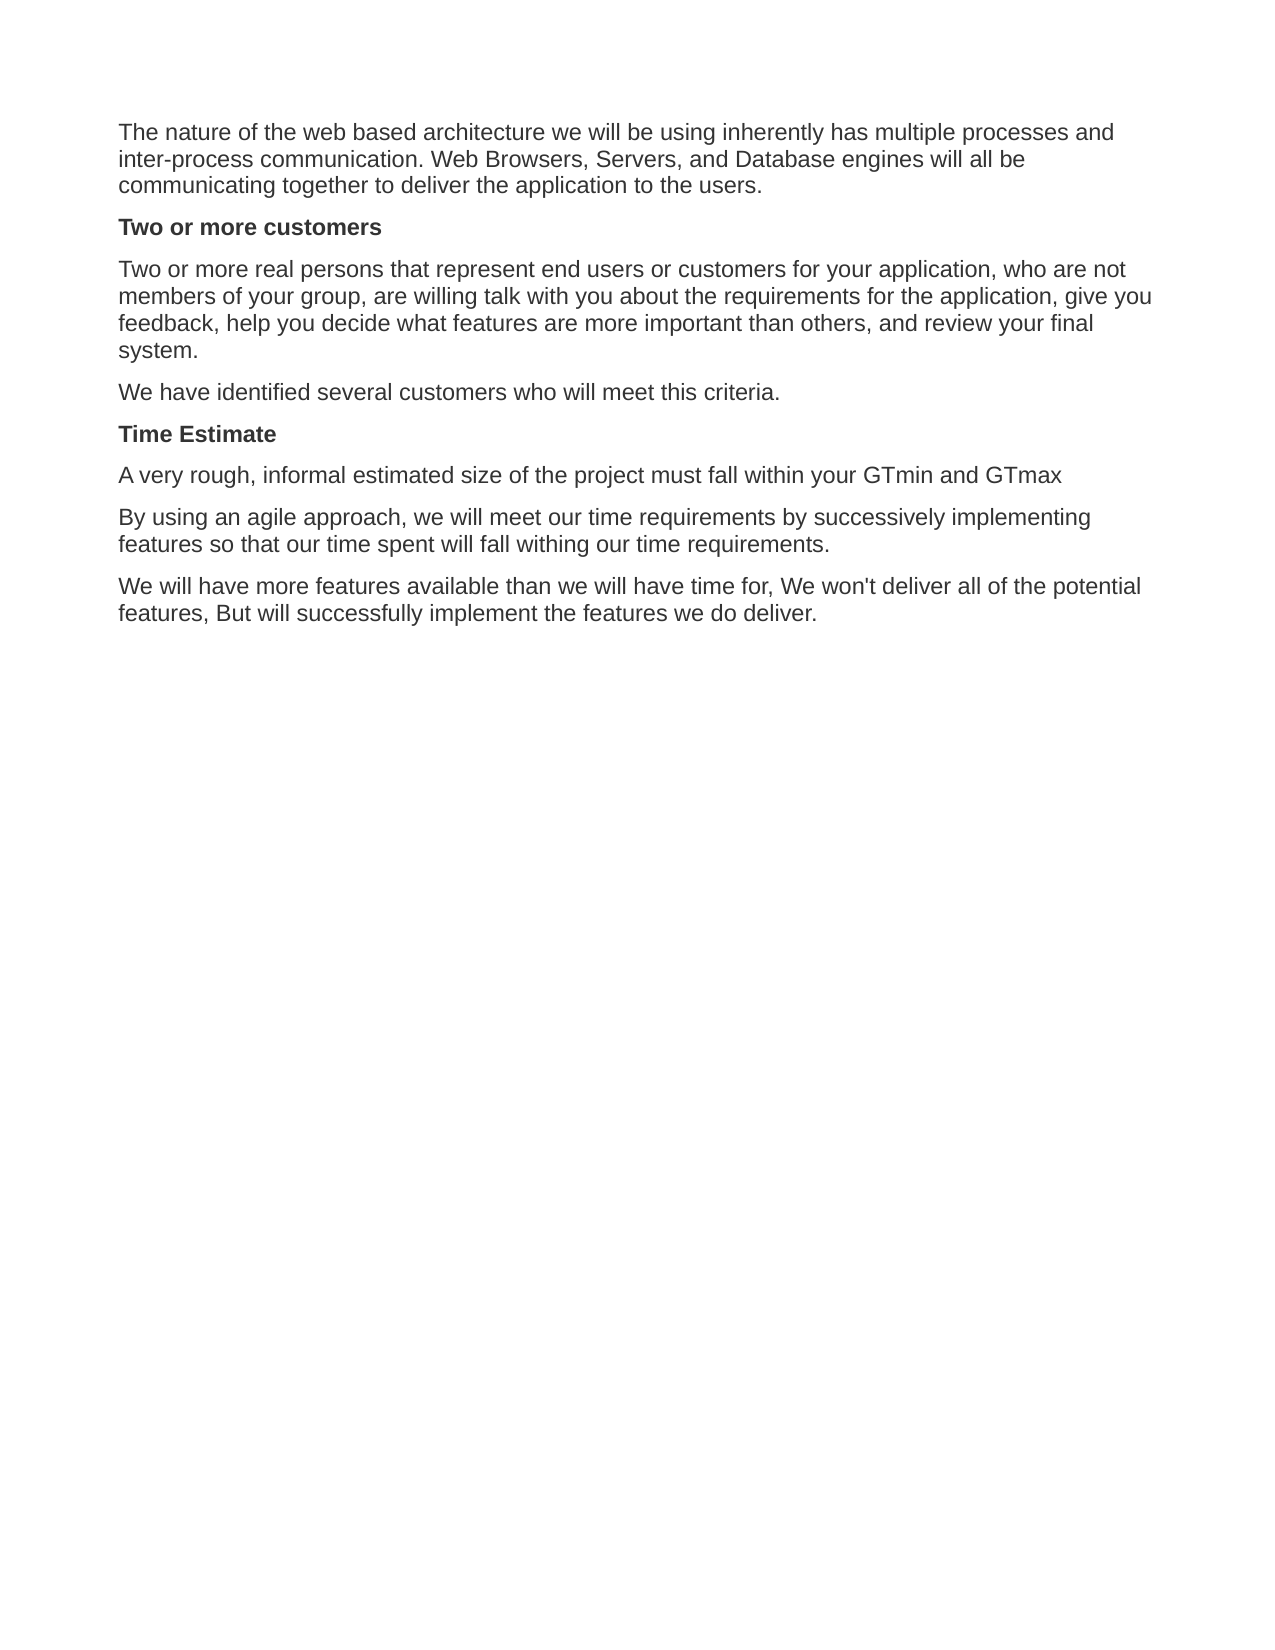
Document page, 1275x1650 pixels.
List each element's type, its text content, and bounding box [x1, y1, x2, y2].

text A very rough, informal estimated size of the project must fall within your GTmin and GTmax [118, 462, 1157, 489]
list The nature of the web based architecture we will be using inherently has multiple processes and inter-process communication. Web Browsers, Servers, and Database engines will all be communicating together to deliver the application to the users. [118, 118, 1157, 199]
text Two or more real persons that represent end users or customers for your application, who are not members of your group, are willing talk with you about the requirements for the application, give you feedback, help you decide what features are more important than others, and review your final system. [118, 256, 1157, 363]
text We will have more features available than we will have time for, We won't deliver all of the potential features, But will successfully implement the features we do deliver. [118, 572, 1157, 626]
subtitle Time Estimate [118, 420, 1157, 447]
subtitle Two or more customers [118, 214, 1157, 241]
text By using an agile approach, we will meet our time requirements by successively implementing features so that our time spent will fall withing our time requirements. [118, 504, 1157, 557]
text We have identified several customers who will meet this criteria. [118, 378, 1157, 405]
